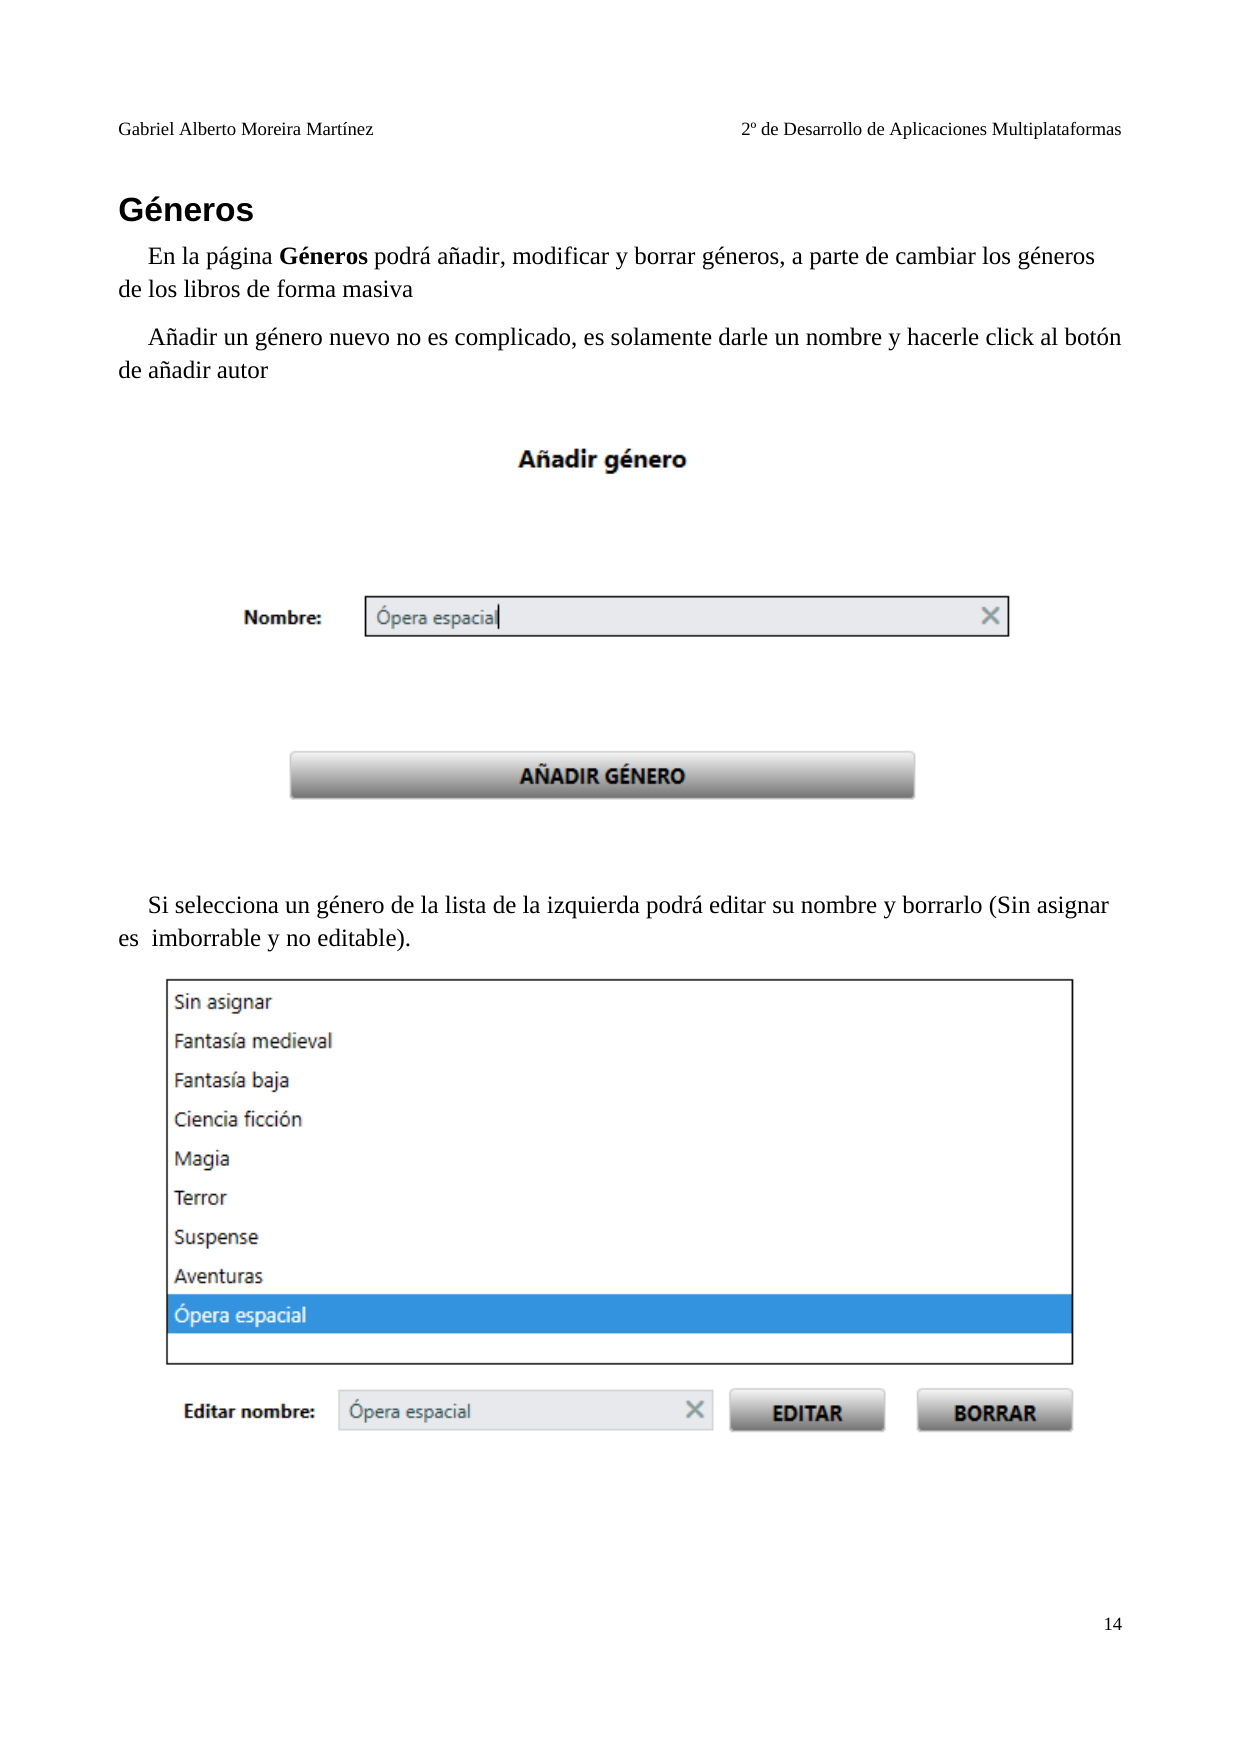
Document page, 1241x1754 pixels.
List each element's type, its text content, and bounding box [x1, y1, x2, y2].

text Si selecciona un género de la lista de la izquierda podrá editar su nombre y borrarlo (Sin asignar es imborrable y no editable). [118, 890, 1122, 952]
picture [193, 402, 1047, 839]
text Añadir un género nuevo no es complicado, es solamente darle un nombre y hacerle click al botón de añadir autor [118, 322, 1122, 383]
picture [154, 970, 1086, 1448]
text En la página Géneros podrá añadir, modificar y borrar géneros, a parte de cambiar los géneros de los libros de forma masiva [118, 241, 1122, 303]
subtitle Géneros [118, 190, 1122, 229]
